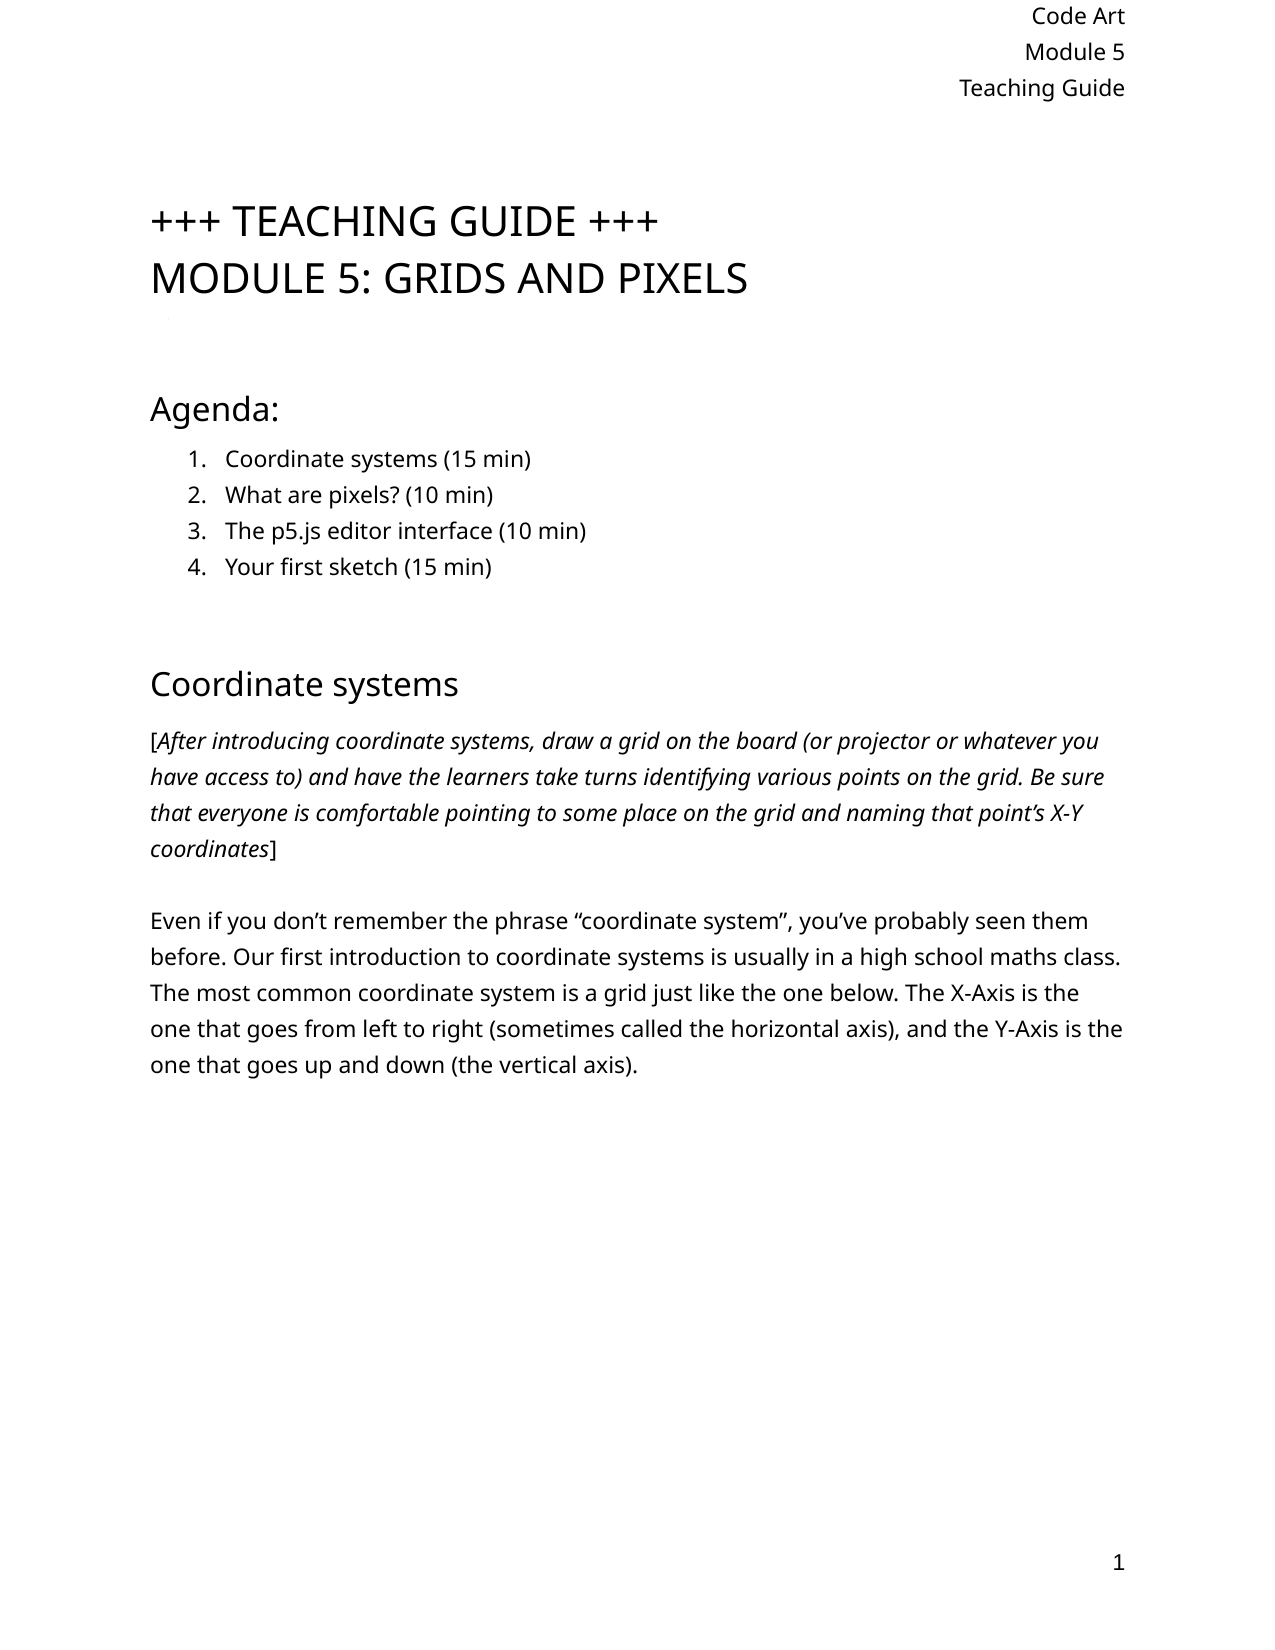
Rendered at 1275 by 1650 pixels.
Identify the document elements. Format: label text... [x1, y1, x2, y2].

subtitle +++ TEACHING GUIDE +++ MODULE 5: GRIDS AND PIXELS [150, 192, 1125, 305]
list The p5.js editor interface (10 min) [187, 515, 1125, 546]
list What are pixels? (10 min) [187, 479, 1125, 511]
list Coordinate systems (15 min) [187, 443, 1125, 474]
text Even if you don’t remember the phrase “coordinate system”, you’ve probably seen them before. Our first introduction to coordinate systems is usually in a high school maths class. The most common coordinate system is a grid just like the one below. The X-Axis is the one that goes from left to right (sometimes called the horizontal axis), and the Y-Axis is the one that goes up and down (the vertical axis). [150, 905, 1125, 1080]
subtitle Agenda: [150, 385, 1125, 431]
list Your first sketch (15 min) [187, 551, 1125, 582]
text [After introducing coordinate systems, draw a grid on the board (or projector or whatever you have access to) and have the learners take turns identifying various points on the grid. Be sure that everyone is comfortable pointing to some place on the grid and naming that point’s X-Y coordinates] [150, 725, 1125, 864]
subtitle Coordinate systems [150, 661, 1125, 706]
